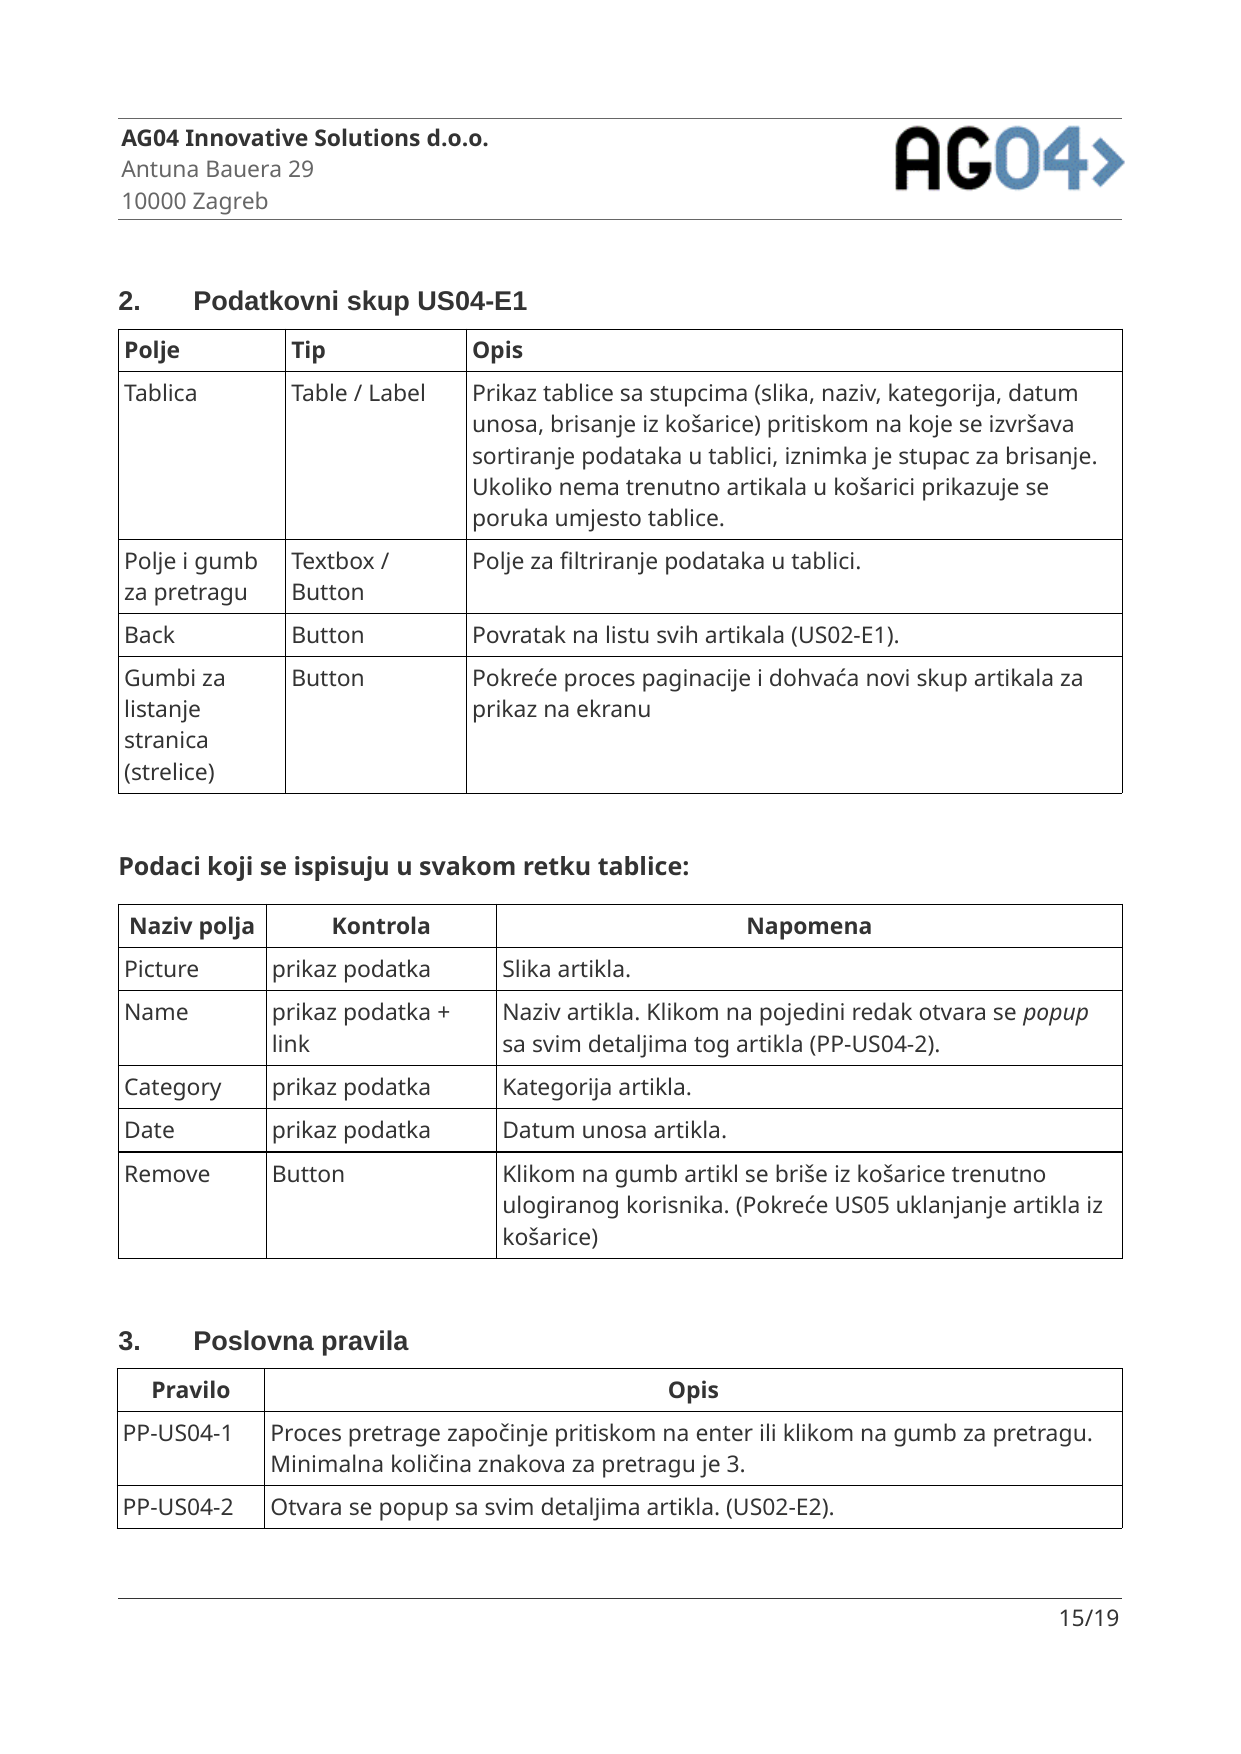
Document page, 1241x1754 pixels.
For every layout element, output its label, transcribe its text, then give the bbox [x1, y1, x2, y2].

picture [893, 123, 1128, 196]
table_cell Polje i gumb za pretragu [119, 540, 285, 613]
table_cell Remove [119, 1153, 266, 1258]
table_cell Pokreće proces paginacije i dohvaća novi skup artikala za prikaz na ekranu [467, 657, 1122, 793]
text Podaci koji se ispisuju u svakom retku tablice: [118, 848, 1122, 882]
table_cell prikaz podatka [267, 948, 496, 990]
table_header Kontrola [267, 905, 496, 947]
table_cell Klikom na gumb artikl se briše iz košarice trenutno ulogiranog korisnika. (Pokreće US05 uklanjanje artikla iz košarice) [497, 1153, 1122, 1258]
table_cell Polje za filtriranje podataka u tablici. [467, 540, 1122, 613]
table_cell Button [267, 1153, 496, 1258]
table_cell Datum unosa artikla. [497, 1109, 1122, 1151]
table_header Opis [467, 330, 1122, 371]
table_header Opis [265, 1369, 1122, 1411]
table_cell Tablica [119, 372, 285, 539]
table_cell Category [119, 1066, 266, 1108]
table_cell prikaz podatka [267, 1109, 496, 1151]
table_cell Table / Label [286, 372, 466, 539]
table_cell Textbox / Button [286, 540, 466, 613]
table_cell Name [119, 991, 266, 1064]
table_cell Povratak na listu svih artikala (US02-E1). [467, 614, 1122, 656]
table_cell Naziv artikla. Klikom na pojedini redak otvara se popup sa svim detaljima tog artikla (PP-US04-2). [497, 991, 1122, 1064]
table_cell PP-US04-2 [118, 1486, 264, 1528]
table_cell Picture [119, 948, 266, 990]
table_cell Button [286, 657, 466, 793]
subtitle Podatkovni skup US04-E1 [118, 285, 1122, 316]
table_cell prikaz podatka [267, 1066, 496, 1108]
table_header Pravilo [118, 1369, 264, 1411]
table_header Napomena [497, 905, 1122, 947]
table_cell Otvara se popup sa svim detaljima artikla. (US02-E2). [265, 1486, 1122, 1528]
table_cell Proces pretrage započinje pritiskom na enter ili klikom na gumb za pretragu. Minimalna količina znakova za pretragu je 3. [265, 1412, 1122, 1485]
table_cell Slika artikla. [497, 948, 1122, 990]
table_cell Back [119, 614, 285, 656]
table_cell Button [286, 614, 466, 656]
table_cell prikaz podatka + link [267, 991, 496, 1064]
table_header Tip [286, 330, 466, 371]
subtitle Poslovna pravila [118, 1324, 1122, 1356]
table_header Polje [119, 330, 285, 371]
table_cell Kategorija artikla. [497, 1066, 1122, 1108]
table_cell PP-US04-1 [118, 1412, 264, 1485]
table_cell Gumbi za listanje stranica (strelice) [119, 657, 285, 793]
table_cell Date [119, 1109, 266, 1151]
table_header Naziv polja [119, 905, 266, 947]
table_cell Prikaz tablice sa stupcima (slika, naziv, kategorija, datum unosa, brisanje iz košarice) pritiskom na koje se izvršava sortiranje podataka u tablici, iznimka je stupac za brisanje. Ukoliko nema trenutno artikala u košarici prikazuje se poruka umjesto tablice. [467, 372, 1122, 539]
